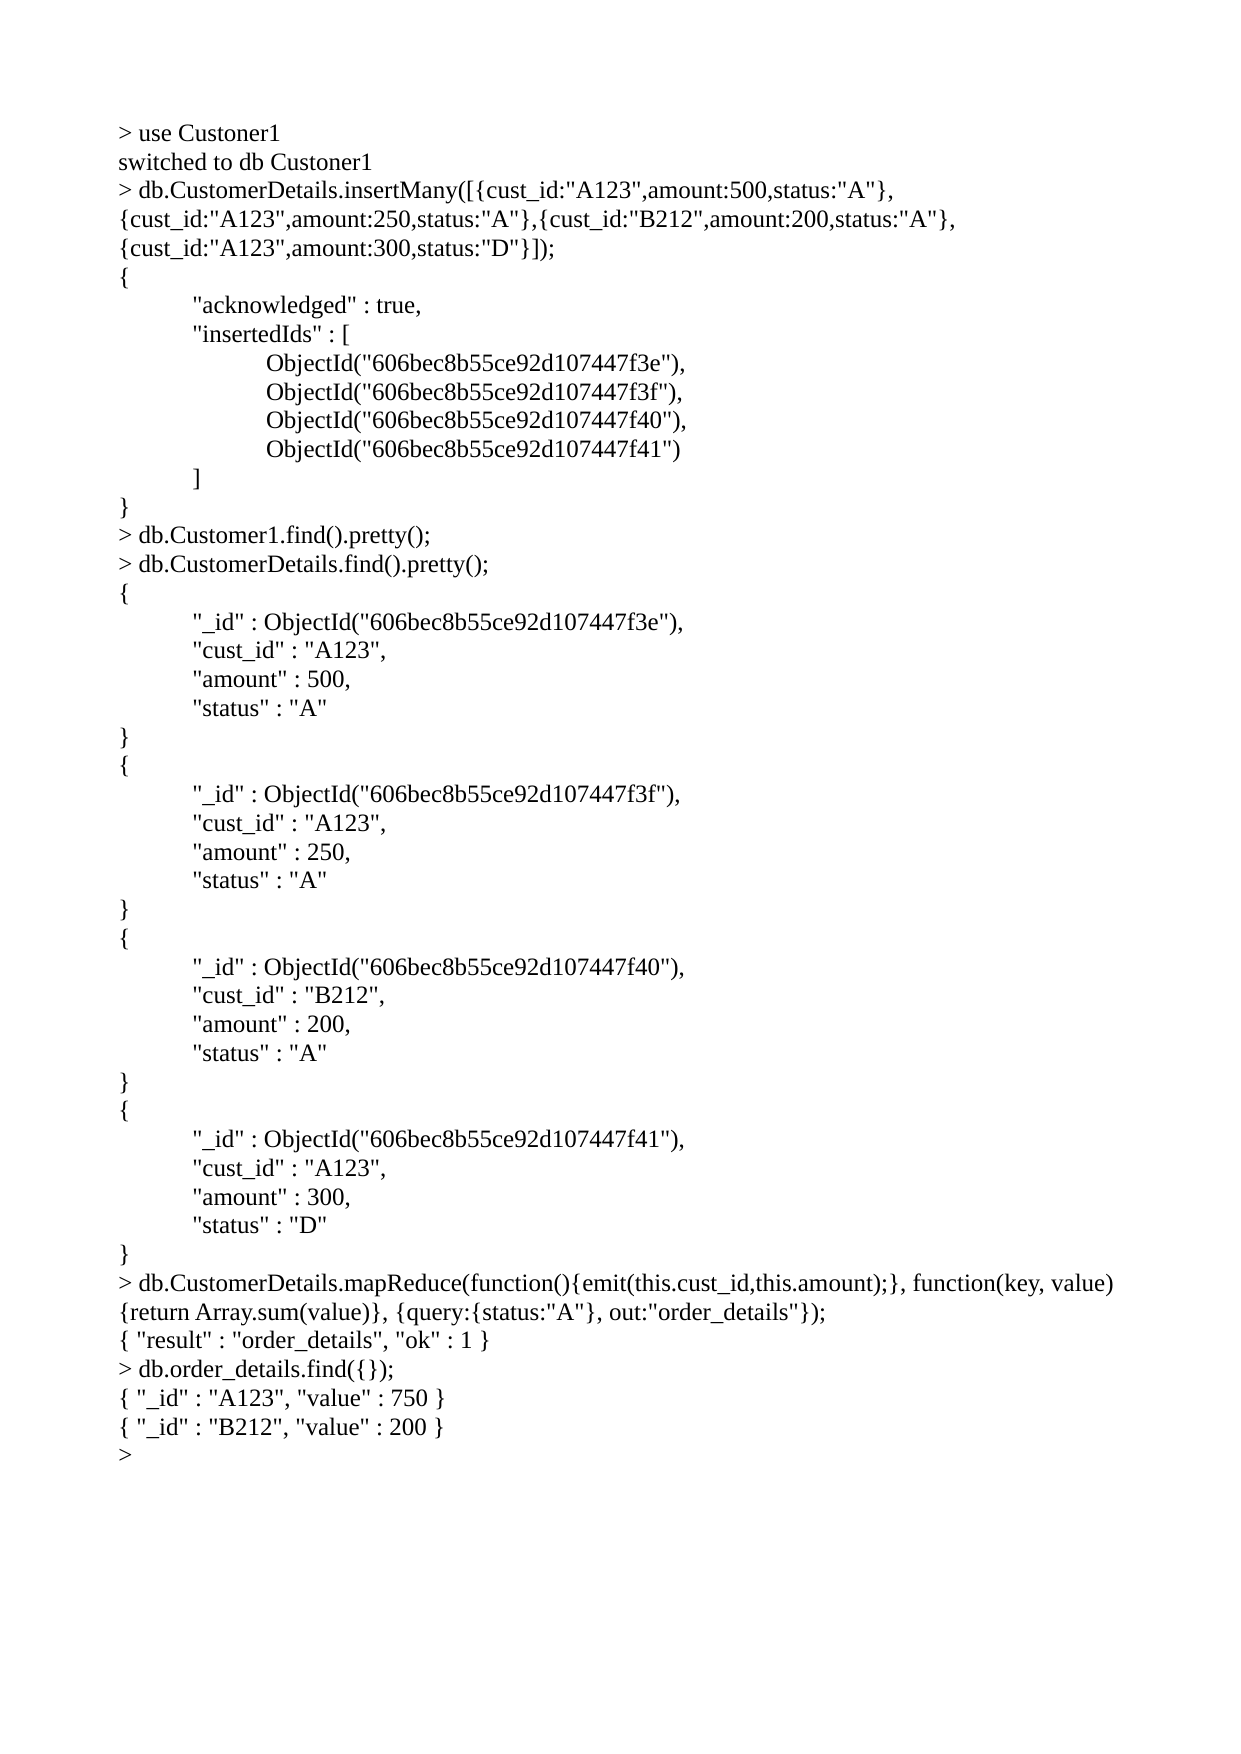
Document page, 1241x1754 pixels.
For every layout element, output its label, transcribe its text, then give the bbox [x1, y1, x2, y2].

text ObjectId("606bec8b55ce92d107447f3e"), [118, 348, 1122, 377]
text ] [118, 463, 1122, 492]
text } [118, 1067, 1122, 1096]
text > db.Customer1.find().pretty(); [118, 521, 1122, 549]
text ObjectId("606bec8b55ce92d107447f3f"), [118, 377, 1122, 406]
text "amount" : 250, [118, 837, 1122, 866]
text "_id" : ObjectId("606bec8b55ce92d107447f3f"), [118, 779, 1122, 808]
text "_id" : ObjectId("606bec8b55ce92d107447f41"), [118, 1124, 1122, 1153]
text { [118, 923, 1122, 952]
text } [118, 722, 1122, 751]
text "cust_id" : "A123", [118, 636, 1122, 664]
text > [118, 1441, 1122, 1469]
text "_id" : ObjectId("606bec8b55ce92d107447f40"), [118, 952, 1122, 981]
text { "_id" : "A123", "value" : 750 } [118, 1383, 1122, 1412]
text "cust_id" : "A123", [118, 808, 1122, 837]
text "amount" : 200, [118, 1009, 1122, 1038]
text > db.order_details.find({}); [118, 1354, 1122, 1383]
text } [118, 894, 1122, 923]
text { [118, 262, 1122, 291]
text { "_id" : "B212", "value" : 200 } [118, 1412, 1122, 1441]
text > db.CustomerDetails.find().pretty(); [118, 549, 1122, 578]
text { "result" : "order_details", "ok" : 1 } [118, 1326, 1122, 1354]
text ObjectId("606bec8b55ce92d107447f41") [118, 434, 1122, 463]
text } [118, 492, 1122, 521]
text "cust_id" : "A123", [118, 1153, 1122, 1182]
text } [118, 1239, 1122, 1268]
text > db.CustomerDetails.insertMany([{cust_id:"A123",amount:500,status:"A"},{cust_id:"A123",amount:250,status:"A"},{cust_id:"B212",amount:200,status:"A"},{cust_id:"A123",amount:300,status:"D"}]); [118, 176, 1122, 262]
text "_id" : ObjectId("606bec8b55ce92d107447f3e"), [118, 607, 1122, 636]
text { [118, 751, 1122, 779]
text ObjectId("606bec8b55ce92d107447f40"), [118, 406, 1122, 434]
text "status" : "D" [118, 1211, 1122, 1239]
text "status" : "A" [118, 1038, 1122, 1067]
text "status" : "A" [118, 693, 1122, 722]
text switched to db Custoner1 [118, 147, 1122, 176]
text > db.CustomerDetails.mapReduce(function(){emit(this.cust_id,this.amount);}, function(key, value){return Array.sum(value)}, {query:{status:"A"}, out:"order_details"}); [118, 1268, 1122, 1326]
text "amount" : 300, [118, 1182, 1122, 1211]
text "amount" : 500, [118, 664, 1122, 693]
text > use Custoner1 [118, 118, 1122, 147]
text "status" : "A" [118, 866, 1122, 894]
text { [118, 1096, 1122, 1124]
text "cust_id" : "B212", [118, 981, 1122, 1009]
text "insertedIds" : [ [118, 319, 1122, 348]
text "acknowledged" : true, [118, 291, 1122, 319]
text { [118, 578, 1122, 607]
